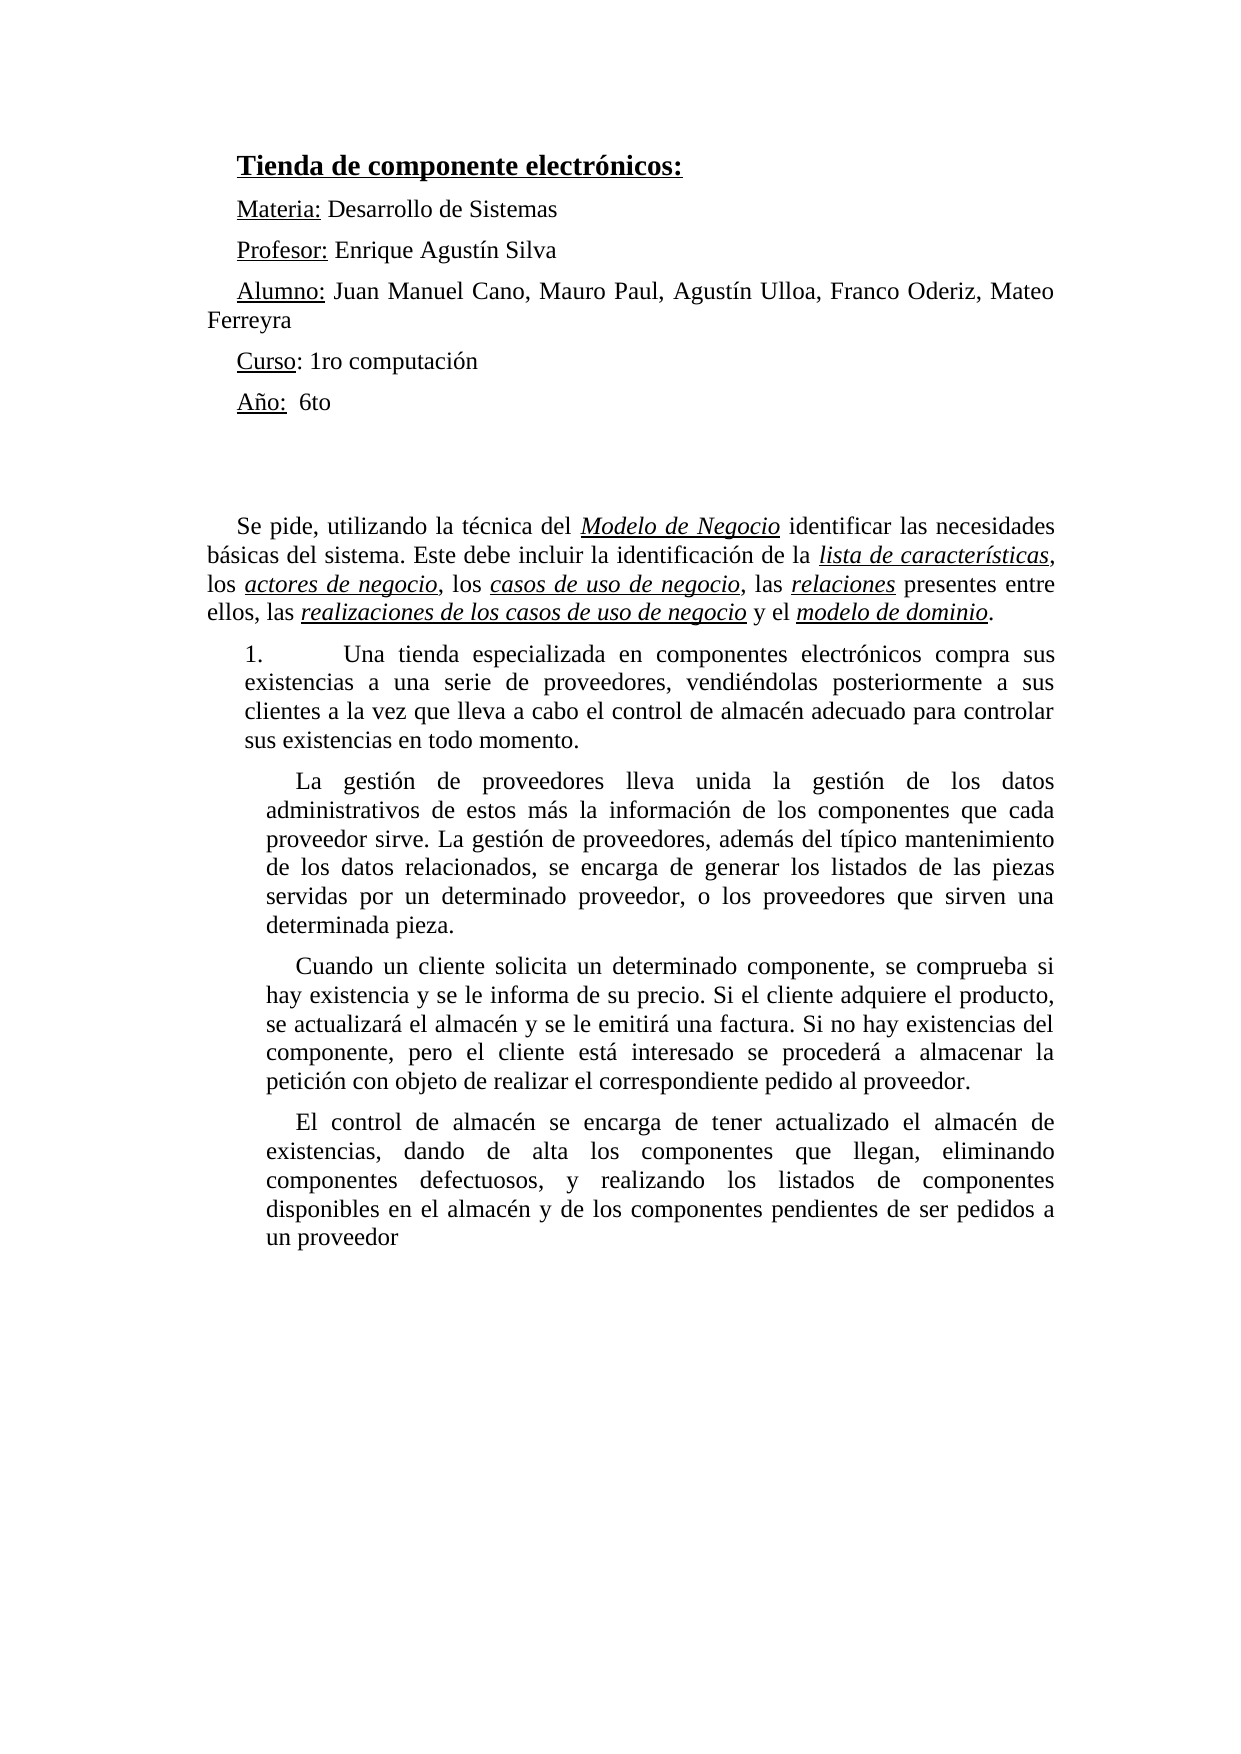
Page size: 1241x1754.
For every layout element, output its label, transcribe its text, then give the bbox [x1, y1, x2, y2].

list Una tienda especializada en componentes electrónicos compra sus existencias a una serie de proveedores, vendiéndolas posteriormente a sus clientes a la vez que lleva a cabo el control de almacén adecuado para controlar sus existencias en todo momento. [244, 639, 1055, 754]
text Tienda de componente electrónicos: [207, 148, 1055, 181]
text Cuando un cliente solicita un determinado componente, se comprueba si hay existencia y se le informa de su precio. Si el cliente adquiere el producto, se actualizará el almacén y se le emitirá una factura. Si no hay existencias del componente, pero el cliente está interesado se procederá a almacenar la petición con objeto de realizar el correspondiente pedido al proveedor. [266, 951, 1055, 1095]
text El control de almacén se encarga de tener actualizado el almacén de existencias, dando de alta los componentes que llegan, eliminando componentes defectuosos, y realizando los listados de componentes disponibles en el almacén y de los componentes pendientes de ser pedidos a un proveedor [266, 1107, 1055, 1251]
text Materia: Desarrollo de Sistemas [207, 194, 1055, 222]
text La gestión de proveedores lleva unida la gestión de los datos administrativos de estos más la información de los componentes que cada proveedor sirve. La gestión de proveedores, además del típico mantenimiento de los datos relacionados, se encarga de generar los listados de las piezas servidas por un determinado proveedor, o los proveedores que sirven una determinada pieza. [266, 766, 1055, 939]
text Profesor: Enrique Agustín Silva [207, 235, 1055, 264]
text Curso: 1ro computación [207, 346, 1055, 375]
text Año: 6to [207, 387, 1055, 416]
text Se pide, utilizando la técnica del Modelo de Negocio identificar las necesidades básicas del sistema. Este debe incluir la identificación de la lista de características, los actores de negocio, los casos de uso de negocio, las relaciones presentes entre ellos, las realizaciones de los casos de uso de negocio y el modelo de dominio. [207, 511, 1055, 626]
text Alumno: Juan Manuel Cano, Mauro Paul, Agustín Ulloa, Franco Oderiz, Mateo Ferreyra [207, 276, 1055, 334]
